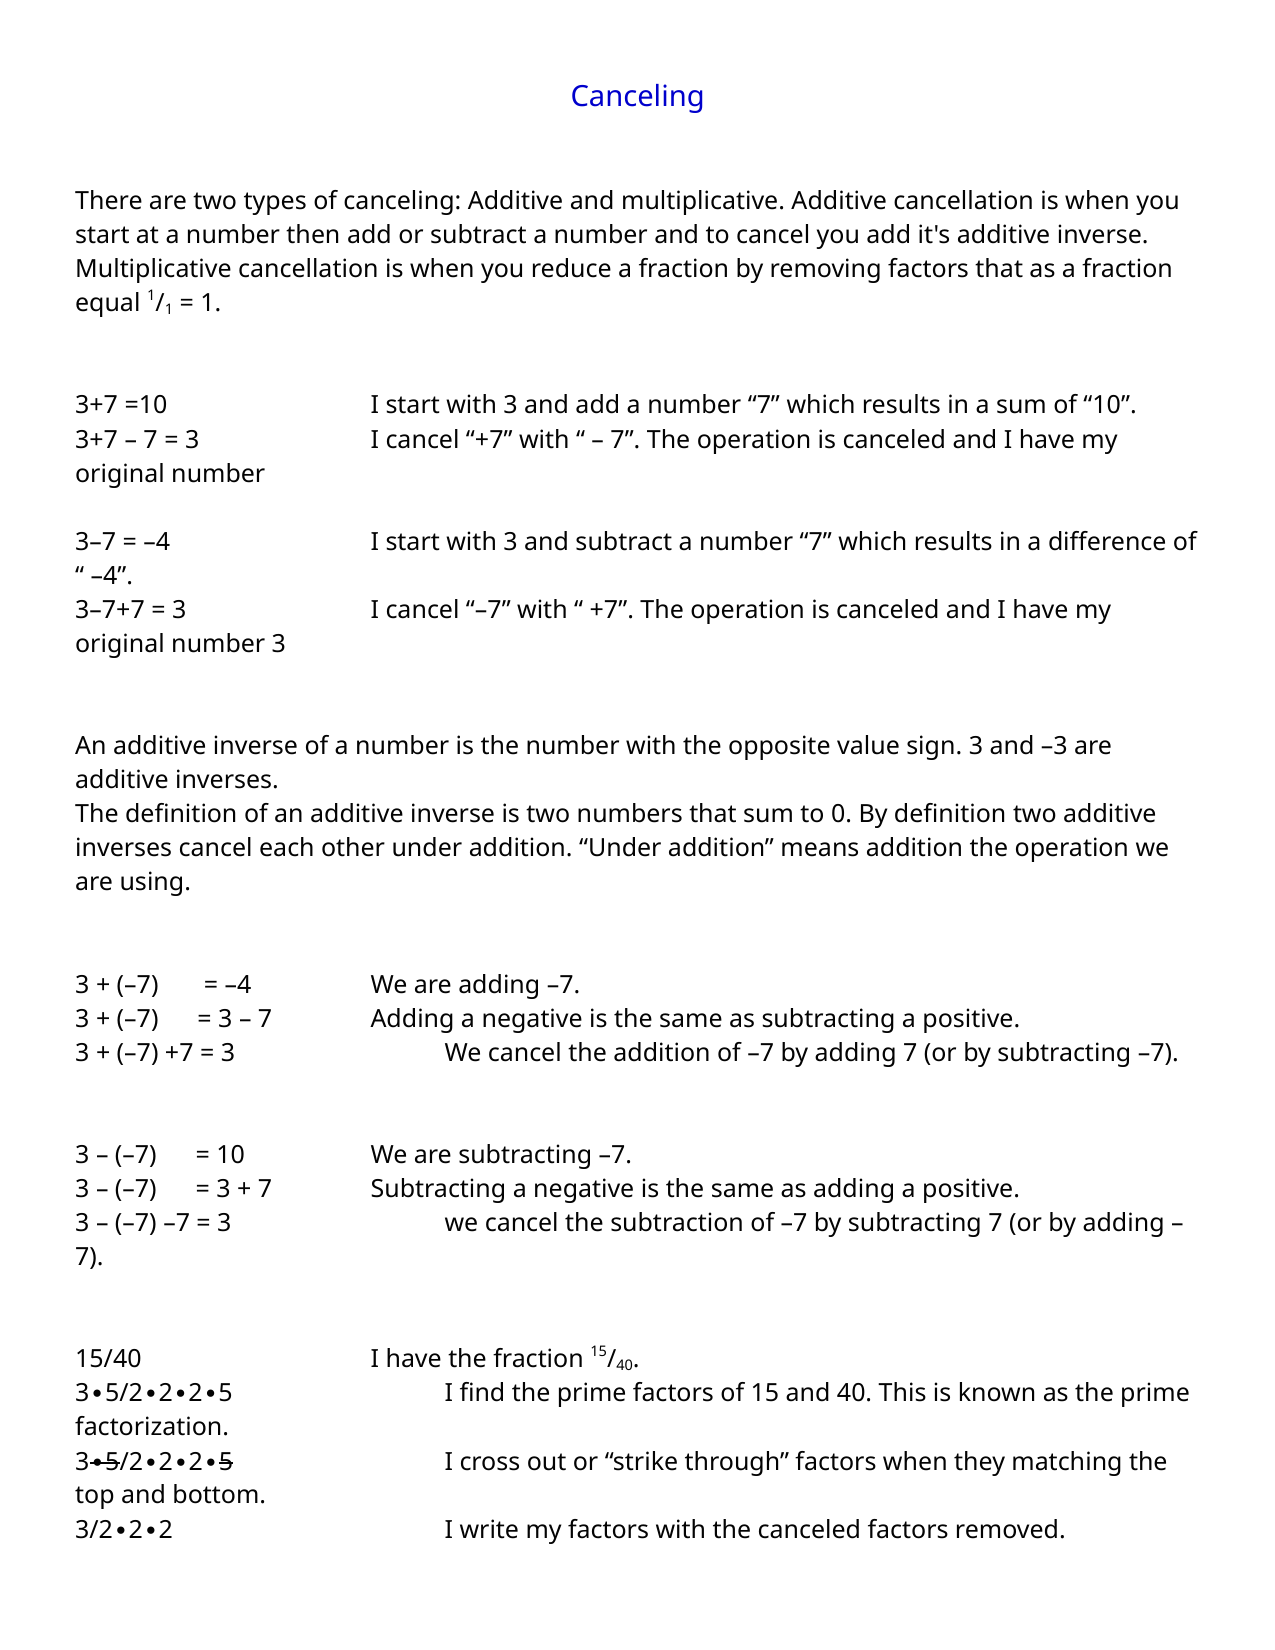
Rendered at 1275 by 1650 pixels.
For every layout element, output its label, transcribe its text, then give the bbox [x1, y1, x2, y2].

text There are two types of canceling: Additive and multiplicative. Additive cancellation is when you start at a number then add or subtract a number and to cancel you add it's additive inverse. Multiplicative cancellation is when you reduce a fraction by removing factors that as a fraction equal 1/1 = 1. [75, 183, 1200, 319]
text 15/40 I have the fraction 15/40. [75, 1341, 1200, 1375]
text 3 + (–7) +7 = 3 We cancel the addition of –7 by adding 7 (or by subtracting –7). [75, 1034, 1200, 1068]
text 3 + (–7) = –4 We are adding –7. [75, 966, 1200, 1000]
text 3 – (–7) = 10 We are subtracting –7. [75, 1137, 1200, 1171]
text 3+7 =10 I start with 3 and add a number “7” which results in a sum of “10”. [75, 387, 1200, 421]
text 3/2∙2∙2 I write my factors with the canceled factors removed. [75, 1511, 1200, 1545]
text 3 – (–7) –7 = 3 we cancel the subtraction of –7 by subtracting 7 (or by adding –7). [75, 1205, 1200, 1273]
text 3 – (–7) = 3 + 7 Subtracting a negative is the same as adding a positive. [75, 1171, 1200, 1205]
text Canceling [75, 75, 1200, 115]
text 3+7 – 7 = 3 I cancel “+7” with “ – 7”. The operation is canceled and I have my original number [75, 421, 1200, 489]
text 3–7 = –4 I start with 3 and subtract a number “7” which results in a difference of “ –4”. [75, 523, 1200, 592]
text The definition of an additive inverse is two numbers that sum to 0. By definition two additive inverses cancel each other under addition. “Under addition” means addition the operation we are using. [75, 796, 1200, 898]
text 3 + (–7) = 3 – 7 Adding a negative is the same as subtracting a positive. [75, 1000, 1200, 1034]
text 3–7+7 = 3 I cancel “–7” with “ +7”. The operation is canceled and I have my original number 3 [75, 592, 1200, 660]
text 3∙5/2∙2∙2∙5 I cross out or “strike through” factors when they matching the top and bottom. [75, 1443, 1200, 1511]
text An additive inverse of a number is the number with the opposite value sign. 3 and –3 are additive inverses. [75, 728, 1200, 796]
text 3∙5/2∙2∙2∙5 I find the prime factors of 15 and 40. This is known as the prime factorization. [75, 1375, 1200, 1443]
